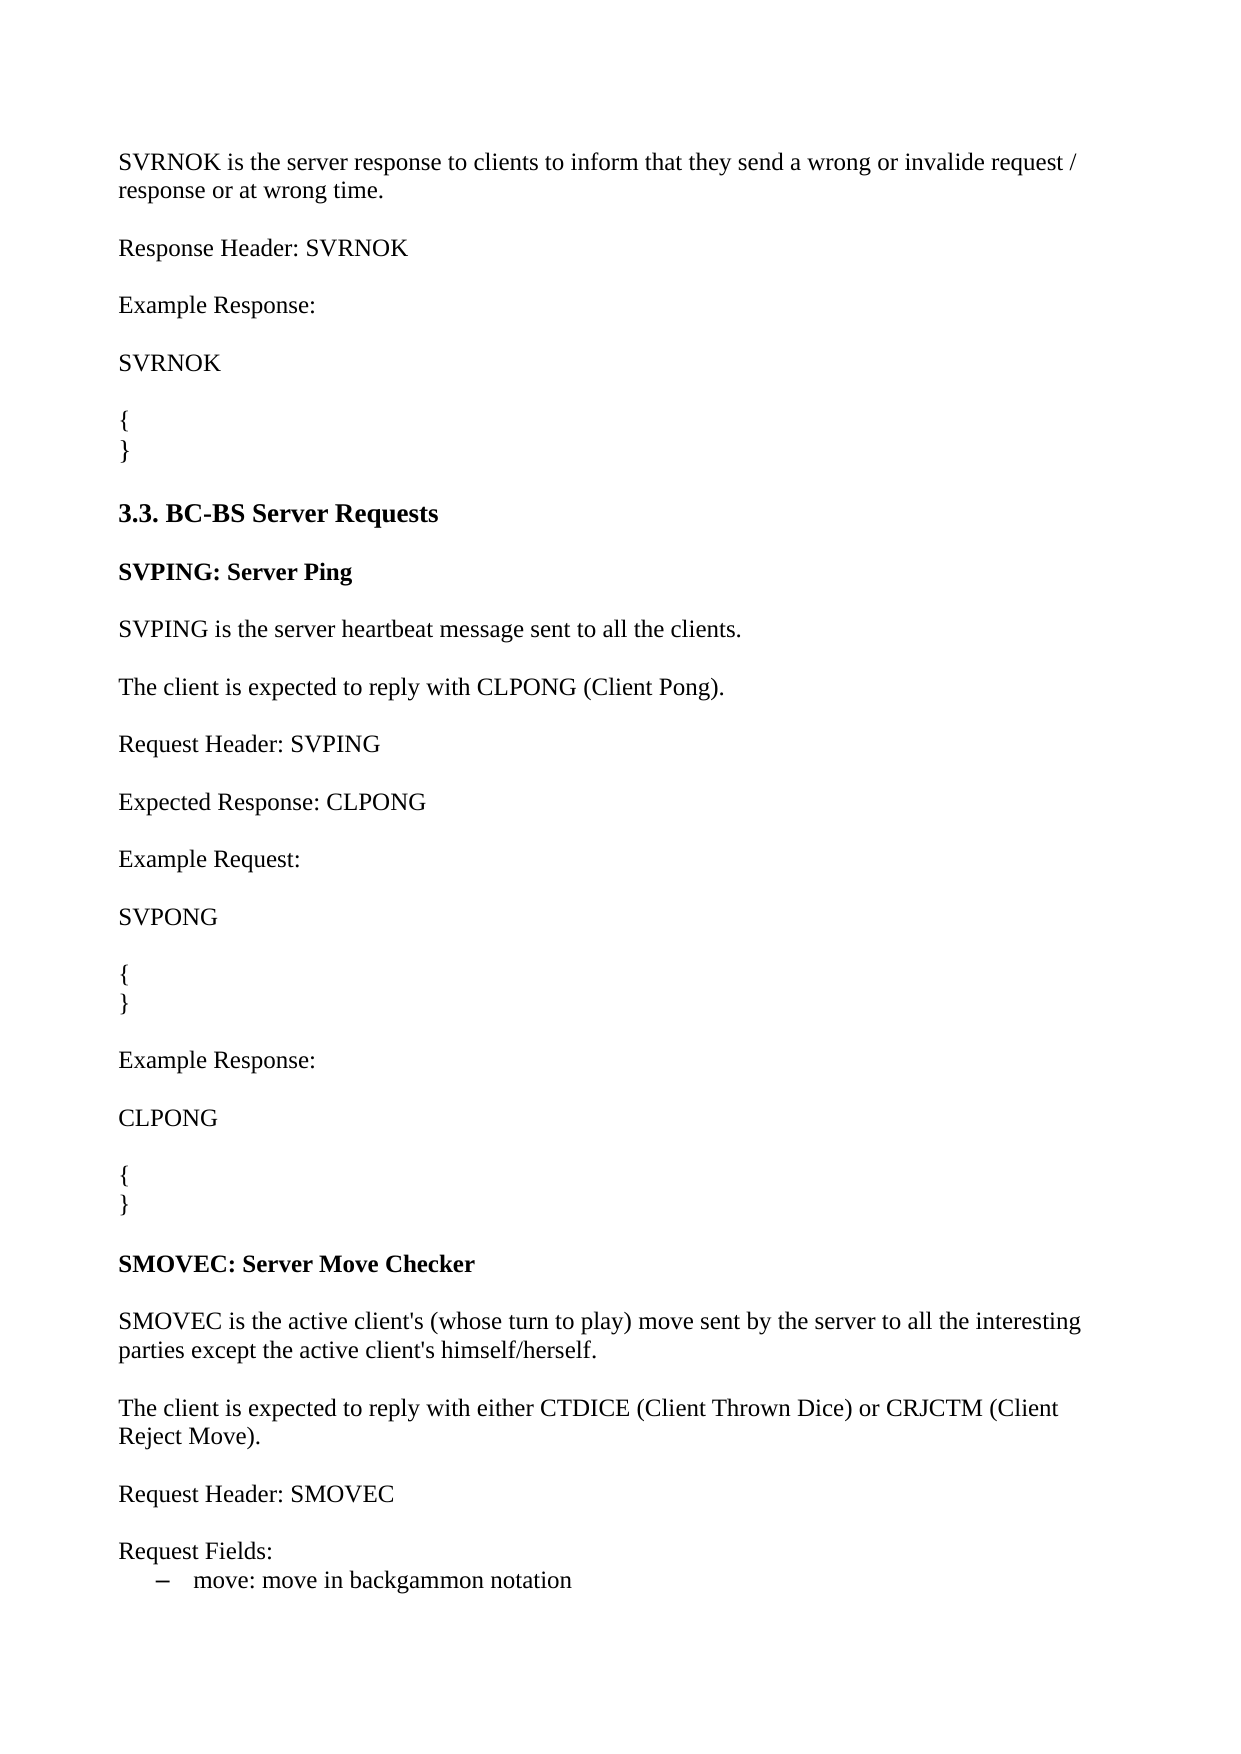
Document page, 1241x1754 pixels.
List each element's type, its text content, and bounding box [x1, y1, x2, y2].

text } [118, 988, 1122, 1017]
text CLPONG [118, 1103, 1122, 1132]
text } [118, 1189, 1122, 1218]
text { [118, 406, 1122, 434]
text Example Response: [118, 1045, 1122, 1074]
text Response Header: SVRNOK [118, 233, 1122, 262]
text } [118, 434, 1122, 466]
list move: move in backgammon notation [156, 1565, 1122, 1594]
text Expected Response: CLPONG [118, 787, 1122, 815]
text SVRNOK is the server response to clients to inform that they send a wrong or invalide request / response or at wrong time. [118, 147, 1122, 204]
text SVPING is the server heartbeat message sent to all the clients. [118, 614, 1122, 643]
text SMOVEC: Server Move Checker [118, 1249, 1122, 1278]
text { [118, 959, 1122, 988]
text SMOVEC is the active client's (whose turn to play) move sent by the server to all the interesting parties except the active client's himself/herself. [118, 1306, 1122, 1364]
text Example Response: [118, 291, 1122, 319]
text SVPING: Server Ping [118, 557, 1122, 585]
text SVPONG [118, 902, 1122, 930]
text SVRNOK [118, 348, 1122, 377]
text Request Header: SMOVEC [118, 1479, 1122, 1508]
text 3.3. BC-BS Server Requests [118, 497, 1122, 528]
text The client is expected to reply with either CTDICE (Client Thrown Dice) or CRJCTM (Client Reject Move). [118, 1393, 1122, 1450]
text { [118, 1160, 1122, 1189]
text Example Request: [118, 844, 1122, 873]
text Request Header: SVPING [118, 729, 1122, 758]
text The client is expected to reply with CLPONG (Client Pong). [118, 672, 1122, 700]
text Request Fields: [118, 1536, 1122, 1565]
